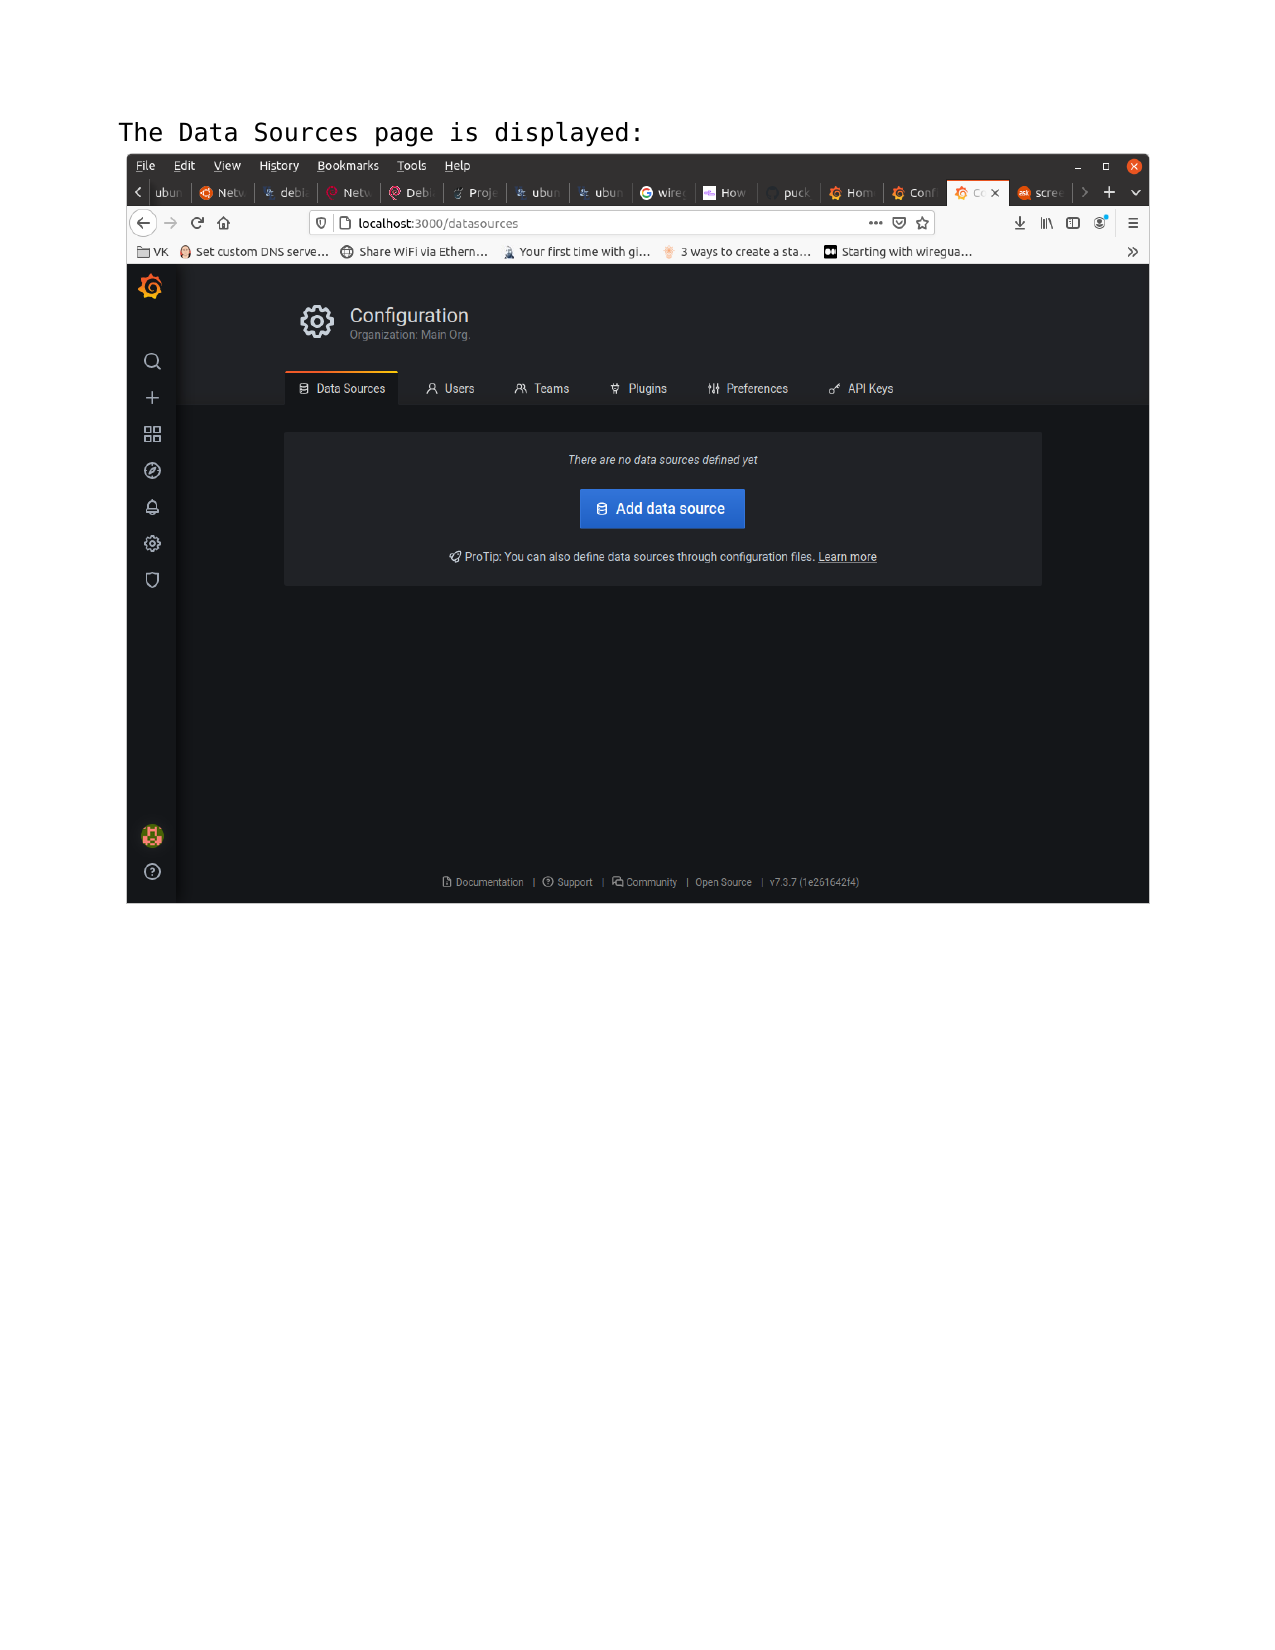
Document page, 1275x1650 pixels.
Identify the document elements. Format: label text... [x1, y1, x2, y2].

picture [118, 147, 1157, 911]
text The Data Sources page is displayed: [118, 118, 1157, 147]
